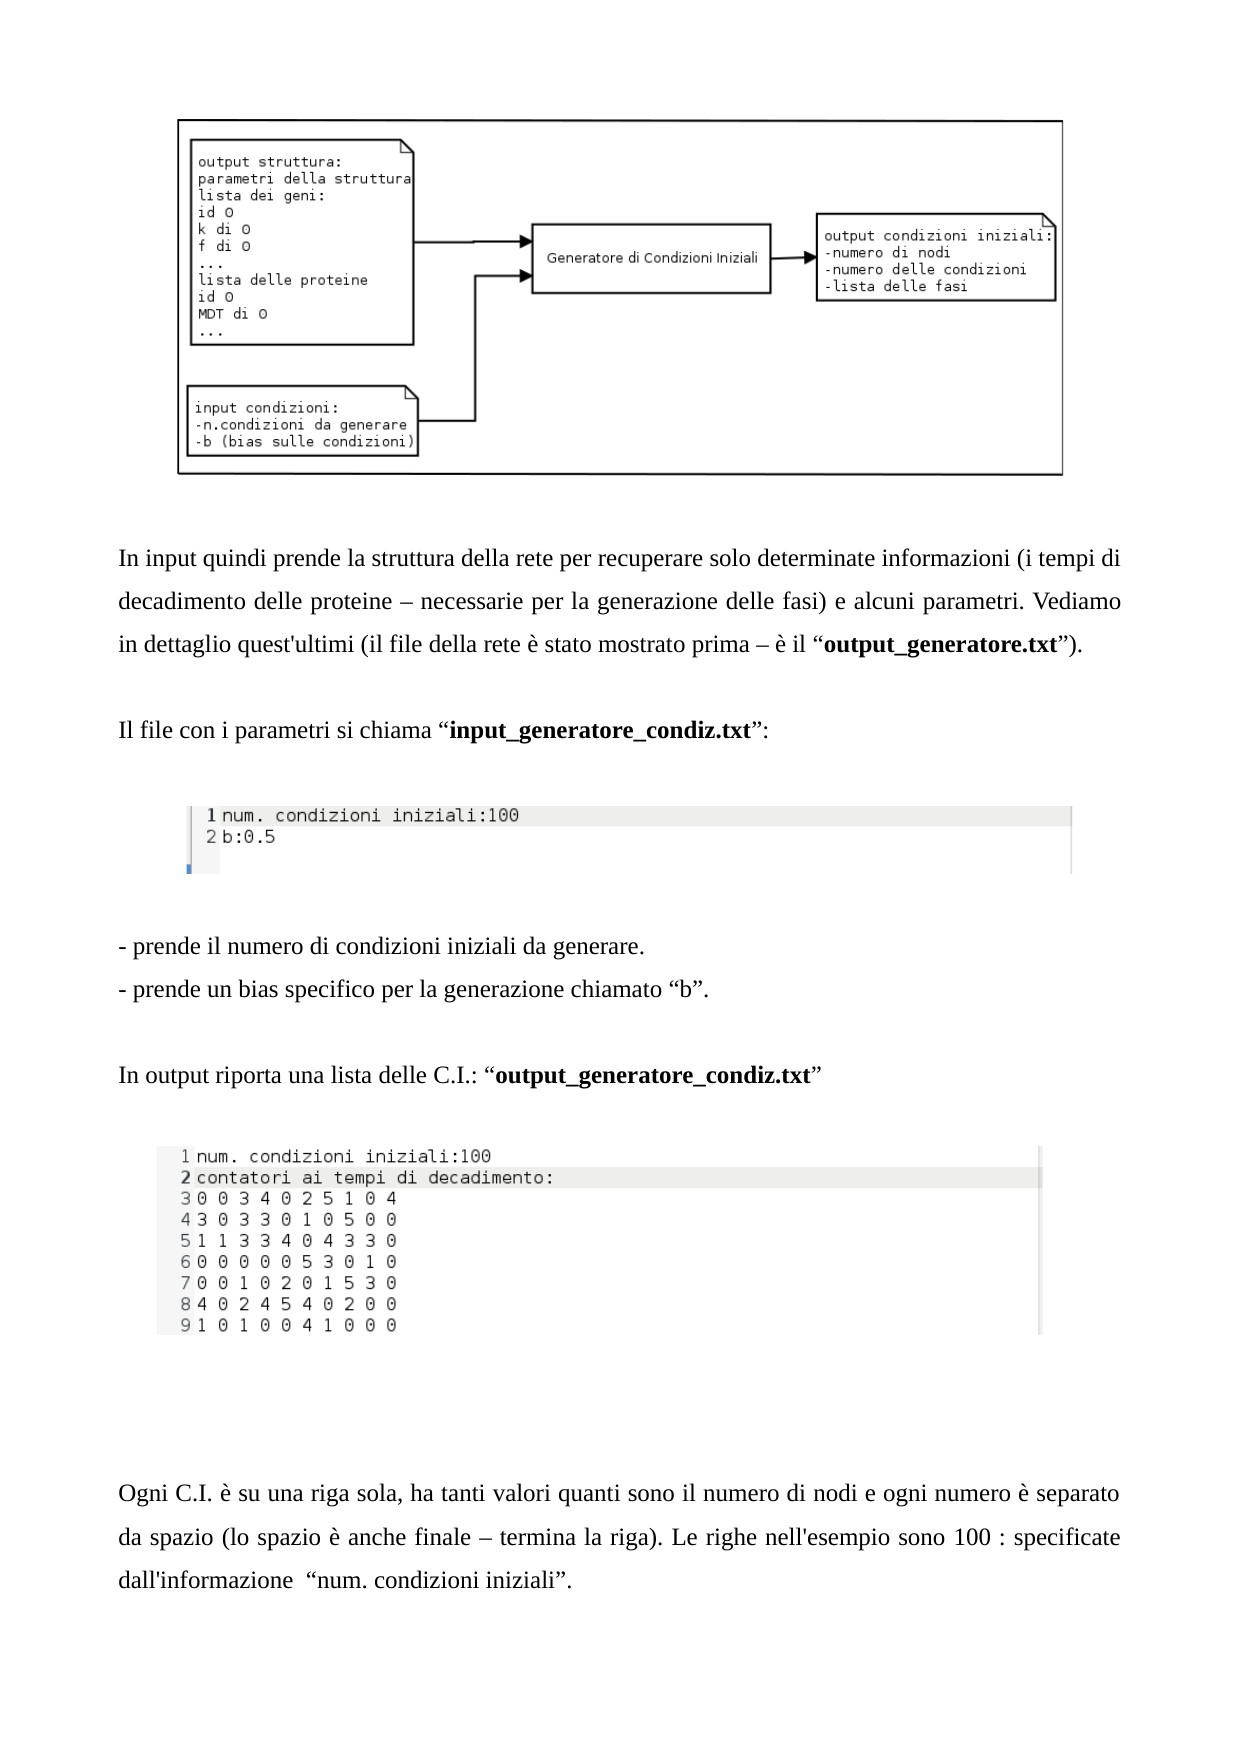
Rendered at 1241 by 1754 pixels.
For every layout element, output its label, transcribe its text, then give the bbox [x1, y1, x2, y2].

text - prende il numero di condizioni iniziali da generare. [118, 931, 1122, 960]
picture [177, 118, 1064, 476]
picture [186, 806, 1073, 874]
picture [156, 1146, 1043, 1335]
text In output riporta una lista delle C.I.: “output_generatore_condiz.txt” [118, 1061, 1122, 1089]
text In input quindi prende la struttura della rete per recuperare solo determinate informazioni (i tempi di decadimento delle proteine – necessarie per la generazione delle fasi) e alcuni parametri. Vediamo in dettaglio quest'ultimi (il file della rete è stato mostrato prima – è il “output_generatore.txt”). [118, 543, 1122, 658]
text Il file con i parametri si chiama “input_generatore_condiz.txt”: [118, 715, 1122, 744]
text - prende un bias specifico per la generazione chiamato “b”. [118, 974, 1122, 1003]
text Ogni C.I. è su una riga sola, ha tanti valori quanti sono il numero di nodi e ogni numero è separato da spazio (lo spazio è anche finale – termina la riga). Le righe nell'esempio sono 100 : specificate dall'informazione “num. condizioni iniziali”. [118, 1478, 1122, 1593]
